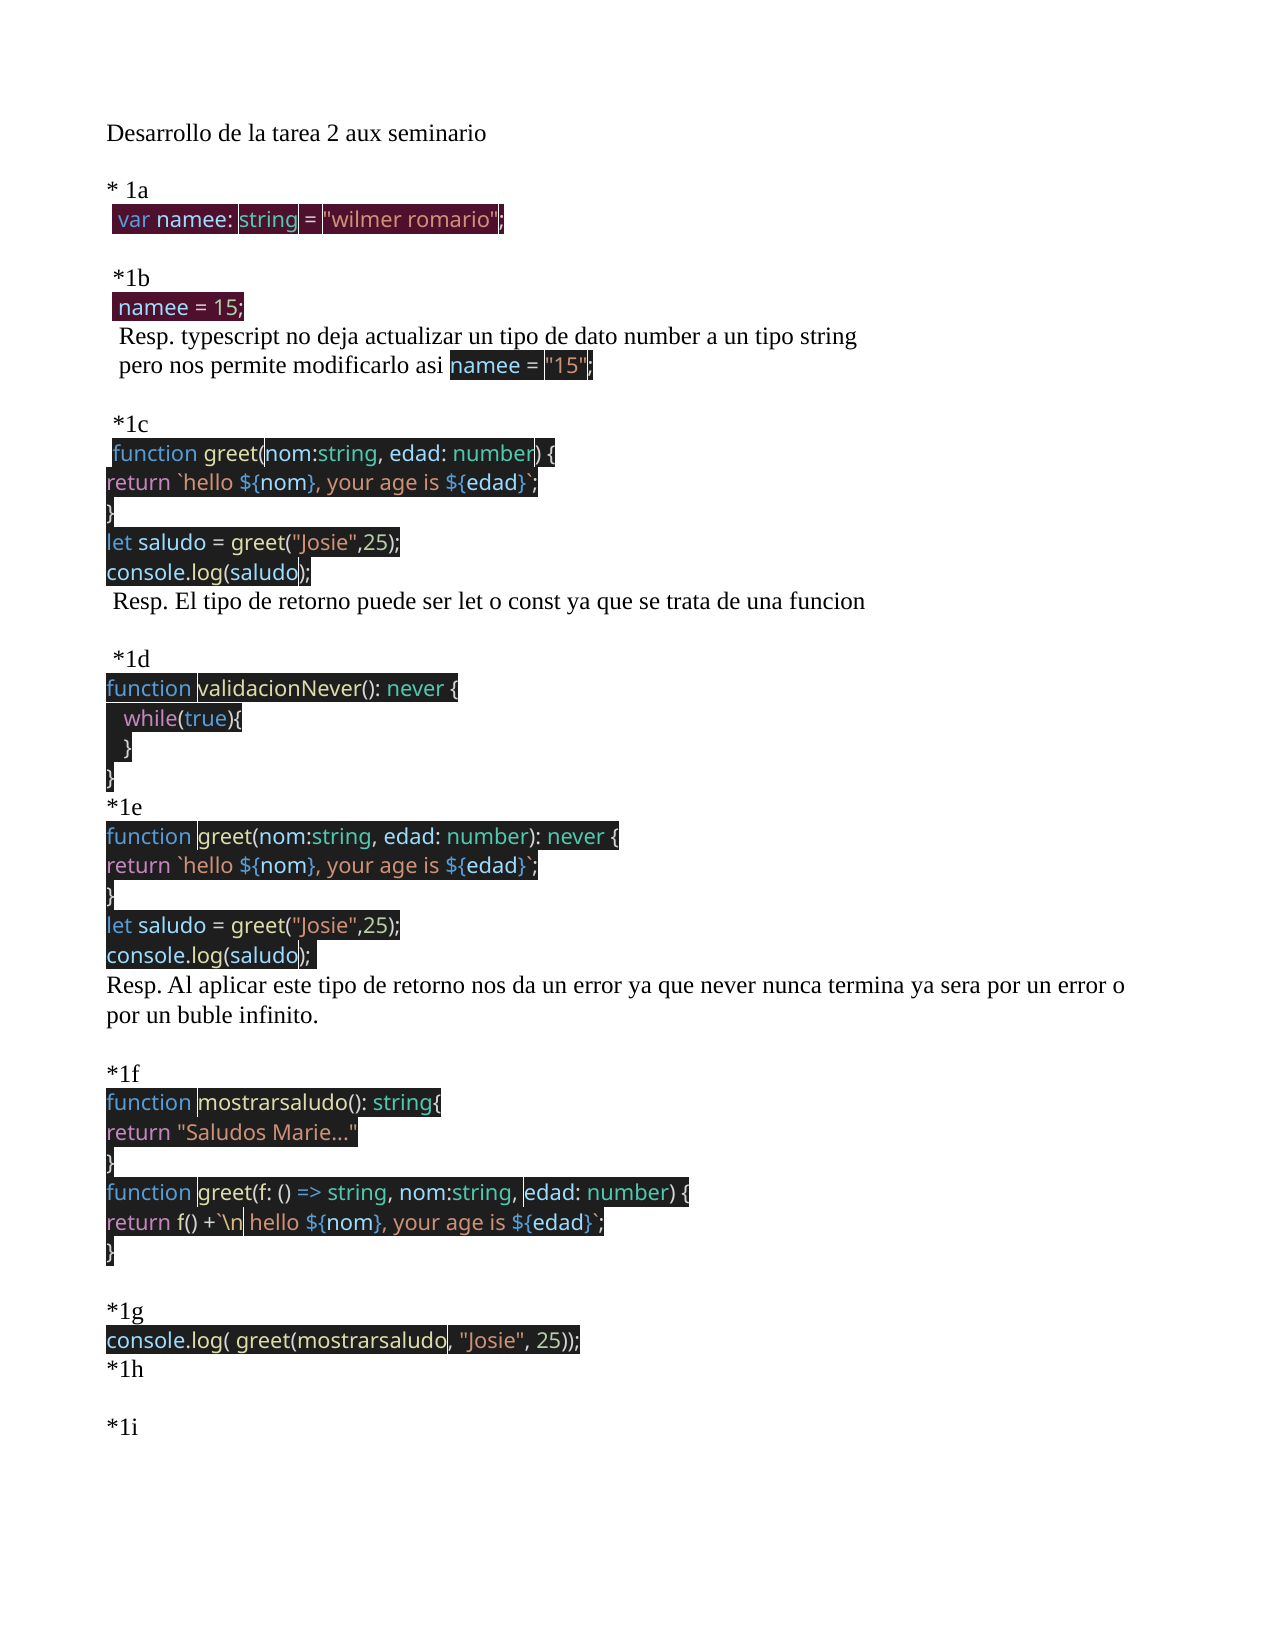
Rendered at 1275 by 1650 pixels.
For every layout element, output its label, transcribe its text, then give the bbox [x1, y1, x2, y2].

text while(true){ [106, 702, 1158, 732]
text } [106, 732, 1158, 762]
text *1i [106, 1412, 1158, 1441]
text function mostrarsaludo(): string{ [106, 1087, 1158, 1117]
text return f() +`\n hello ${nom}, your age is ${edad}`; [106, 1207, 1158, 1236]
text } [106, 497, 1158, 527]
text } [106, 1236, 1158, 1266]
text *1h [106, 1354, 1158, 1383]
text pero nos permite modificarlo asi namee = "15"; [106, 350, 1158, 380]
text *1c [106, 409, 1158, 437]
text *1e [106, 792, 1158, 821]
text function validacionNever(): never { [106, 673, 1158, 702]
text return `hello ${nom}, your age is ${edad}`; [106, 467, 1158, 497]
text } [106, 880, 1158, 910]
text return `hello ${nom}, your age is ${edad}`; [106, 850, 1158, 880]
text * 1a [106, 176, 1158, 204]
text Resp. typescript no deja actualizar un tipo de dato number a un tipo string [106, 321, 1158, 350]
text *1b [106, 263, 1158, 292]
text let saludo = greet("Josie",25); [106, 910, 1158, 940]
text console.log( greet(mostrarsaludo, "Josie", 25)); [106, 1324, 1158, 1354]
text Resp. El tipo de retorno puede ser let o const ya que se trata de una funcion [106, 586, 1158, 615]
text console.log(saludo); [106, 940, 1158, 969]
text namee = 15; [106, 292, 1158, 321]
text return "Saludos Marie..." [106, 1117, 1158, 1147]
text } [106, 1147, 1158, 1177]
text *1d [106, 644, 1158, 673]
text *1f [106, 1059, 1158, 1087]
text function greet(nom:string, edad: number): never { [106, 821, 1158, 850]
text } [106, 762, 1158, 792]
text var namee: string = "wilmer romario"; [106, 204, 1158, 234]
text Resp. Al aplicar este tipo de retorno nos da un error ya que never nunca termina ya sera por un error o por un buble infinito. [106, 969, 1158, 1029]
text console.log(saludo); [106, 557, 1158, 586]
text let saludo = greet("Josie",25); [106, 527, 1158, 557]
text Desarrollo de la tarea 2 aux seminario [106, 118, 1158, 147]
text function greet(f: () => string, nom:string, edad: number) { [106, 1177, 1158, 1207]
text *1g [106, 1296, 1158, 1324]
text function greet(nom:string, edad: number) { [106, 437, 1158, 467]
